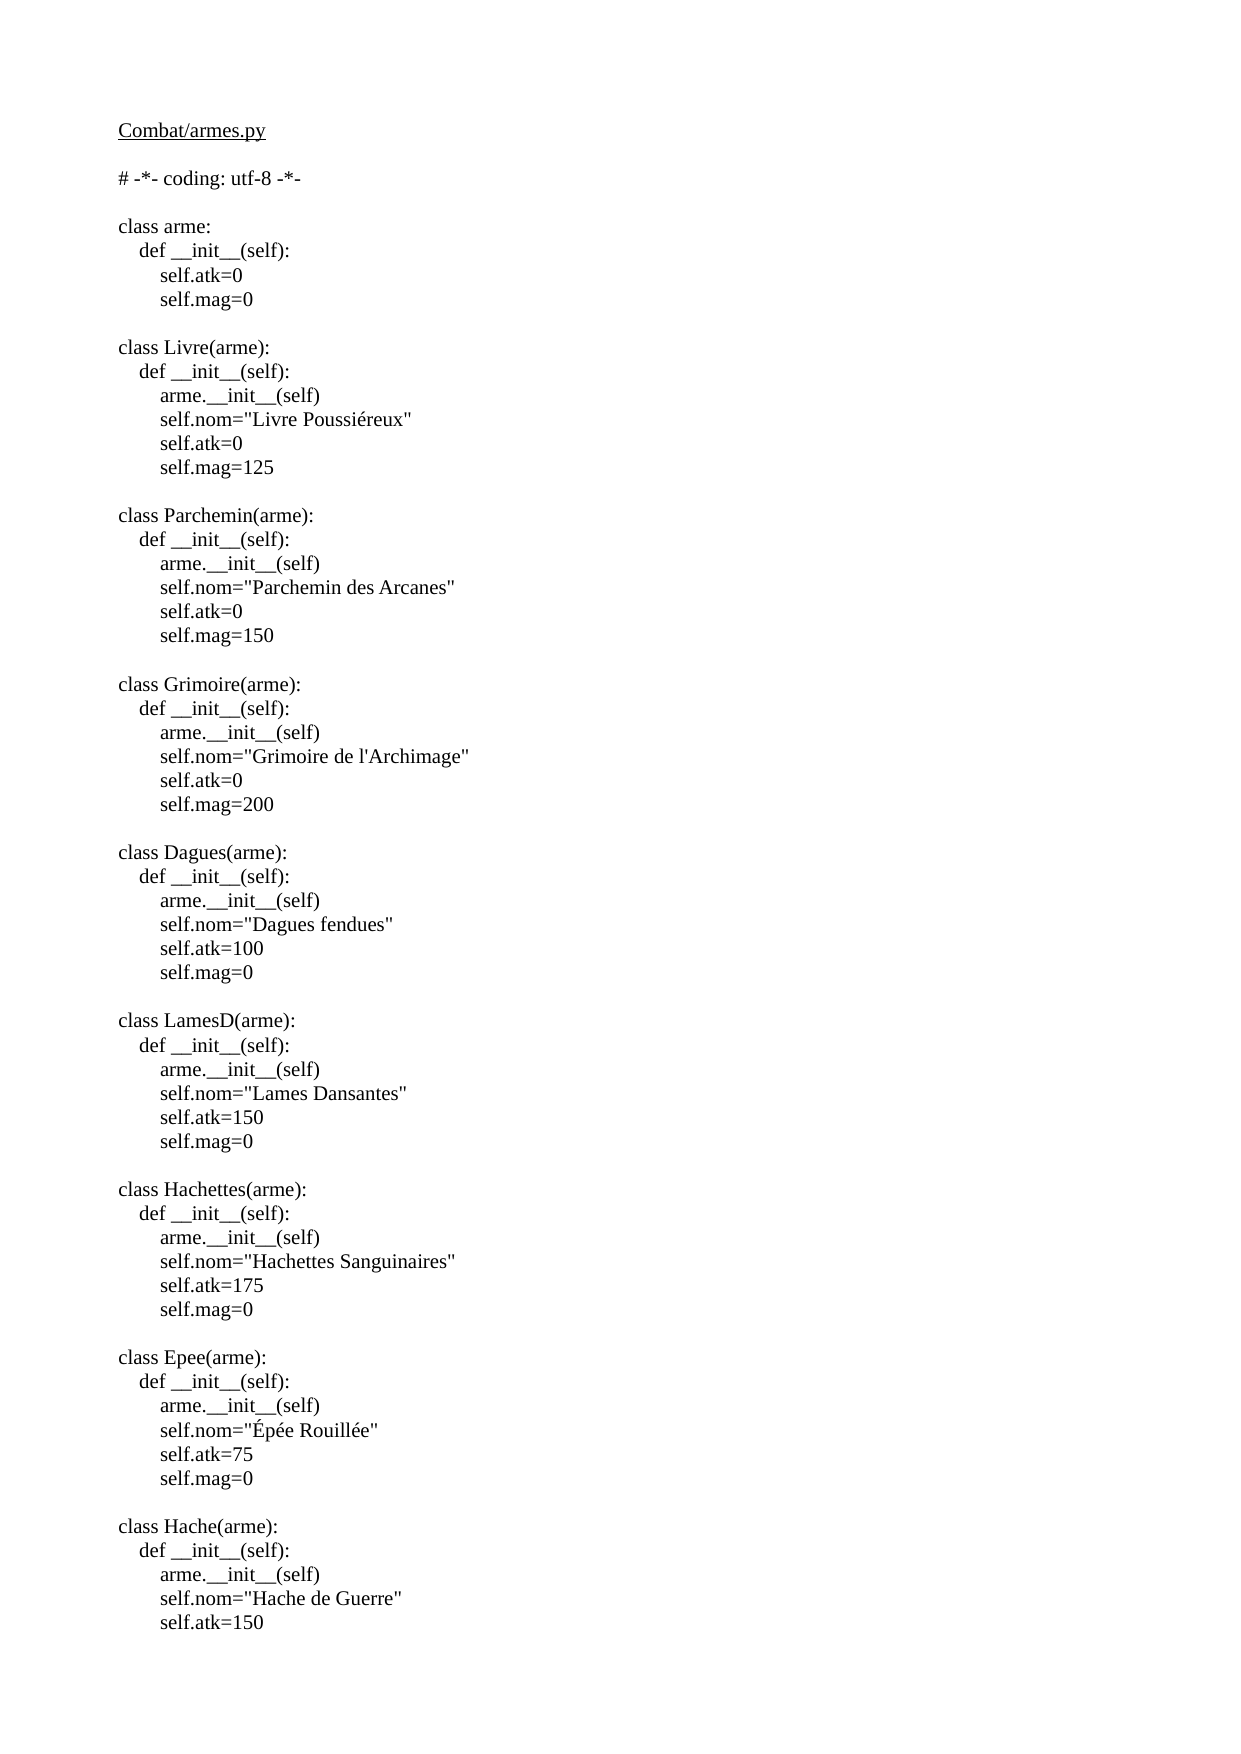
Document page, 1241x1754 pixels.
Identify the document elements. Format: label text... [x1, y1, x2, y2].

text class Dagues(arme): [118, 840, 1122, 864]
text self.nom="Parchemin des Arcanes" [118, 575, 1122, 599]
text self.atk=0 [118, 262, 1122, 287]
text arme.__init__(self) [118, 383, 1122, 407]
text def __init__(self): [118, 1201, 1122, 1225]
text self.nom="Épée Rouillée" [118, 1417, 1122, 1442]
text class Livre(arme): [118, 335, 1122, 359]
text def __init__(self): [118, 238, 1122, 262]
text self.mag=0 [118, 960, 1122, 984]
text self.atk=0 [118, 431, 1122, 455]
text def __init__(self): [118, 696, 1122, 720]
text def __init__(self): [118, 1032, 1122, 1057]
text self.mag=200 [118, 792, 1122, 816]
text self.nom="Grimoire de l'Archimage" [118, 744, 1122, 768]
text self.atk=175 [118, 1273, 1122, 1297]
text arme.__init__(self) [118, 551, 1122, 575]
text arme.__init__(self) [118, 1393, 1122, 1417]
text self.nom="Livre Poussiéreux" [118, 407, 1122, 431]
text class Hache(arme): [118, 1514, 1122, 1538]
text self.mag=0 [118, 1297, 1122, 1321]
text self.atk=100 [118, 936, 1122, 960]
text # -*- coding: utf-8 -*- [118, 166, 1122, 190]
text class Hachettes(arme): [118, 1177, 1122, 1201]
text class arme: [118, 214, 1122, 238]
text self.mag=0 [118, 287, 1122, 311]
text self.nom="Hache de Guerre" [118, 1586, 1122, 1610]
text self.mag=0 [118, 1129, 1122, 1153]
text self.nom="Dagues fendues" [118, 912, 1122, 936]
text def __init__(self): [118, 527, 1122, 551]
text arme.__init__(self) [118, 1057, 1122, 1081]
text class Epee(arme): [118, 1345, 1122, 1369]
text arme.__init__(self) [118, 720, 1122, 744]
text def __init__(self): [118, 359, 1122, 383]
text def __init__(self): [118, 864, 1122, 888]
text self.mag=0 [118, 1466, 1122, 1490]
text self.atk=0 [118, 768, 1122, 792]
text class LamesD(arme): [118, 1008, 1122, 1032]
text Combat/armes.py [118, 118, 1122, 142]
text self.atk=75 [118, 1442, 1122, 1466]
text class Parchemin(arme): [118, 503, 1122, 527]
text self.atk=150 [118, 1105, 1122, 1129]
text arme.__init__(self) [118, 1562, 1122, 1586]
text arme.__init__(self) [118, 1225, 1122, 1249]
text self.nom="Lames Dansantes" [118, 1081, 1122, 1105]
text class Grimoire(arme): [118, 672, 1122, 696]
text self.mag=150 [118, 623, 1122, 647]
text arme.__init__(self) [118, 888, 1122, 912]
text self.atk=150 [118, 1610, 1122, 1634]
text self.atk=0 [118, 599, 1122, 623]
text self.nom="Hachettes Sanguinaires" [118, 1249, 1122, 1273]
text def __init__(self): [118, 1369, 1122, 1393]
text def __init__(self): [118, 1538, 1122, 1562]
text self.mag=125 [118, 455, 1122, 479]
